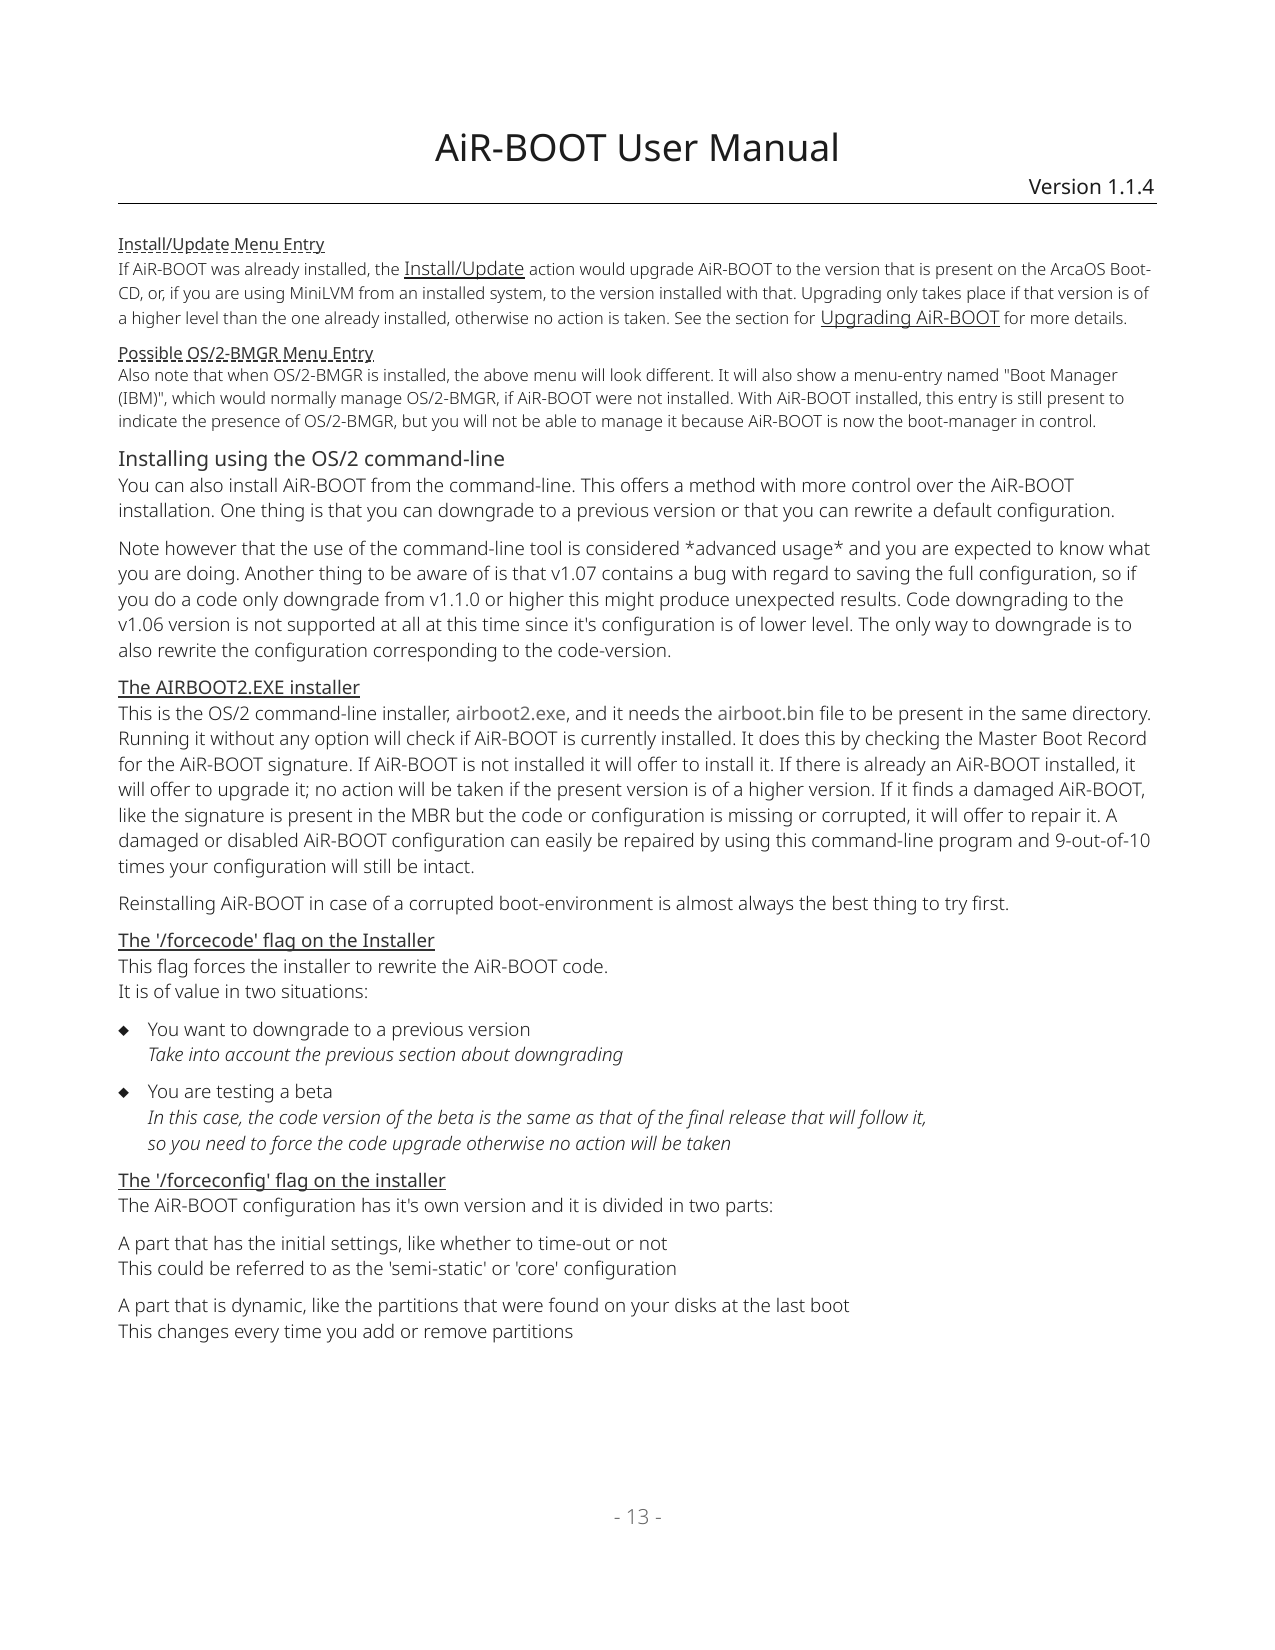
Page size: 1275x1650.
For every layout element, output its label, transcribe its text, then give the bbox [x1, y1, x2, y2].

list You want to downgrade to a previous version Take into account the previous section about downgrading [118, 1016, 1157, 1067]
text This flag forces the installer to rewrite the AiR-BOOT code. It is of value in two situations: [118, 953, 1157, 1004]
text This is the OS/2 command-line installer, airboot2.exe, and it needs the airboot.bin file to be present in the same directory. Running it without any option will check if AiR-BOOT is currently installed. It does this by checking the Master Boot Record for the AiR-BOOT signature. If AiR-BOOT is not installed it will offer to install it. If there is already an AiR-BOOT installed, it will offer to upgrade it; no action will be taken if the present version is of a higher version. If it finds a damaged AiR-BOOT, like the signature is present in the MBR but the code or configuration is missing or corrupted, it will offer to repair it. A damaged or disabled AiR-BOOT configuration can easily be repaired by using this command-line program and 9-out-of-10 times your configuration will still be intact. [118, 700, 1157, 879]
text Note however that the use of the command-line tool is considered *advanced usage* and you are expected to know what you are doing. Another thing to be aware of is that v1.07 contains a bug with regard to saving the full configuration, so if you do a code only downgrade from v1.1.0 or higher this might produce unexpected results. Code downgrading to the v1.06 version is not supported at all at this time since it's configuration is of lower level. The only way to downgrade is to also rewrite the configuration corresponding to the code-version. [118, 535, 1157, 663]
text You can also install AiR-BOOT from the command-line. This offers a method with more control over the AiR-BOOT installation. One thing is that you can downgrade to a previous version or that you can rewrite a default configuration. [118, 472, 1157, 523]
text The '/forceconfig' flag on the installer [118, 1167, 1157, 1193]
text Also note that when OS/2-BMGR is installed, the above menu will look different. It will also show a menu-entry named "Boot Manager (IBM)", which would normally manage OS/2-BMGR, if AiR-BOOT were not installed. With AiR-BOOT installed, this entry is still present to indicate the presence of OS/2-BMGR, but you will not be able to manage it because AiR-BOOT is now the boot-manager in control. [118, 364, 1157, 432]
text Reinstalling AiR-BOOT in case of a corrupted boot-environment is almost always the best thing to try first. [118, 890, 1157, 916]
subtitle Install/Update Menu Entry [118, 233, 1157, 256]
text If AiR-BOOT was already installed, the Install/Update action would upgrade AiR-BOOT to the version that is present on the ArcaOS Boot-CD, or, if you are using MiniLVM from an installed system, to the version installed with that. Upgrading only takes place if that version is of a higher level than the one already installed, otherwise no action is taken. See the section for Upgrading AiR-BOOT for more details. [118, 256, 1157, 329]
text A part that has the initial settings, like whether to time-out or not This could be referred to as the 'semi-static' or 'core' configuration [118, 1230, 1157, 1281]
subtitle The AIRBOOT2.EXE installer [118, 674, 1157, 700]
list You are testing a beta In this case, the code version of the beta is the same as that of the final release that will follow it, so you need to force the code upgrade otherwise no action will be taken [118, 1079, 1157, 1155]
subtitle Possible OS/2-BMGR Menu Entry [118, 341, 1157, 364]
text A part that is dynamic, like the partitions that were found on your disks at the last boot This changes every time you add or remove partitions [118, 1293, 1157, 1344]
text The AiR-BOOT configuration has it's own version and it is divided in two parts: [118, 1193, 1157, 1218]
text The '/forcecode' flag on the Installer [118, 928, 1157, 953]
subtitle Installing using the OS/2 command-line [118, 444, 1157, 472]
